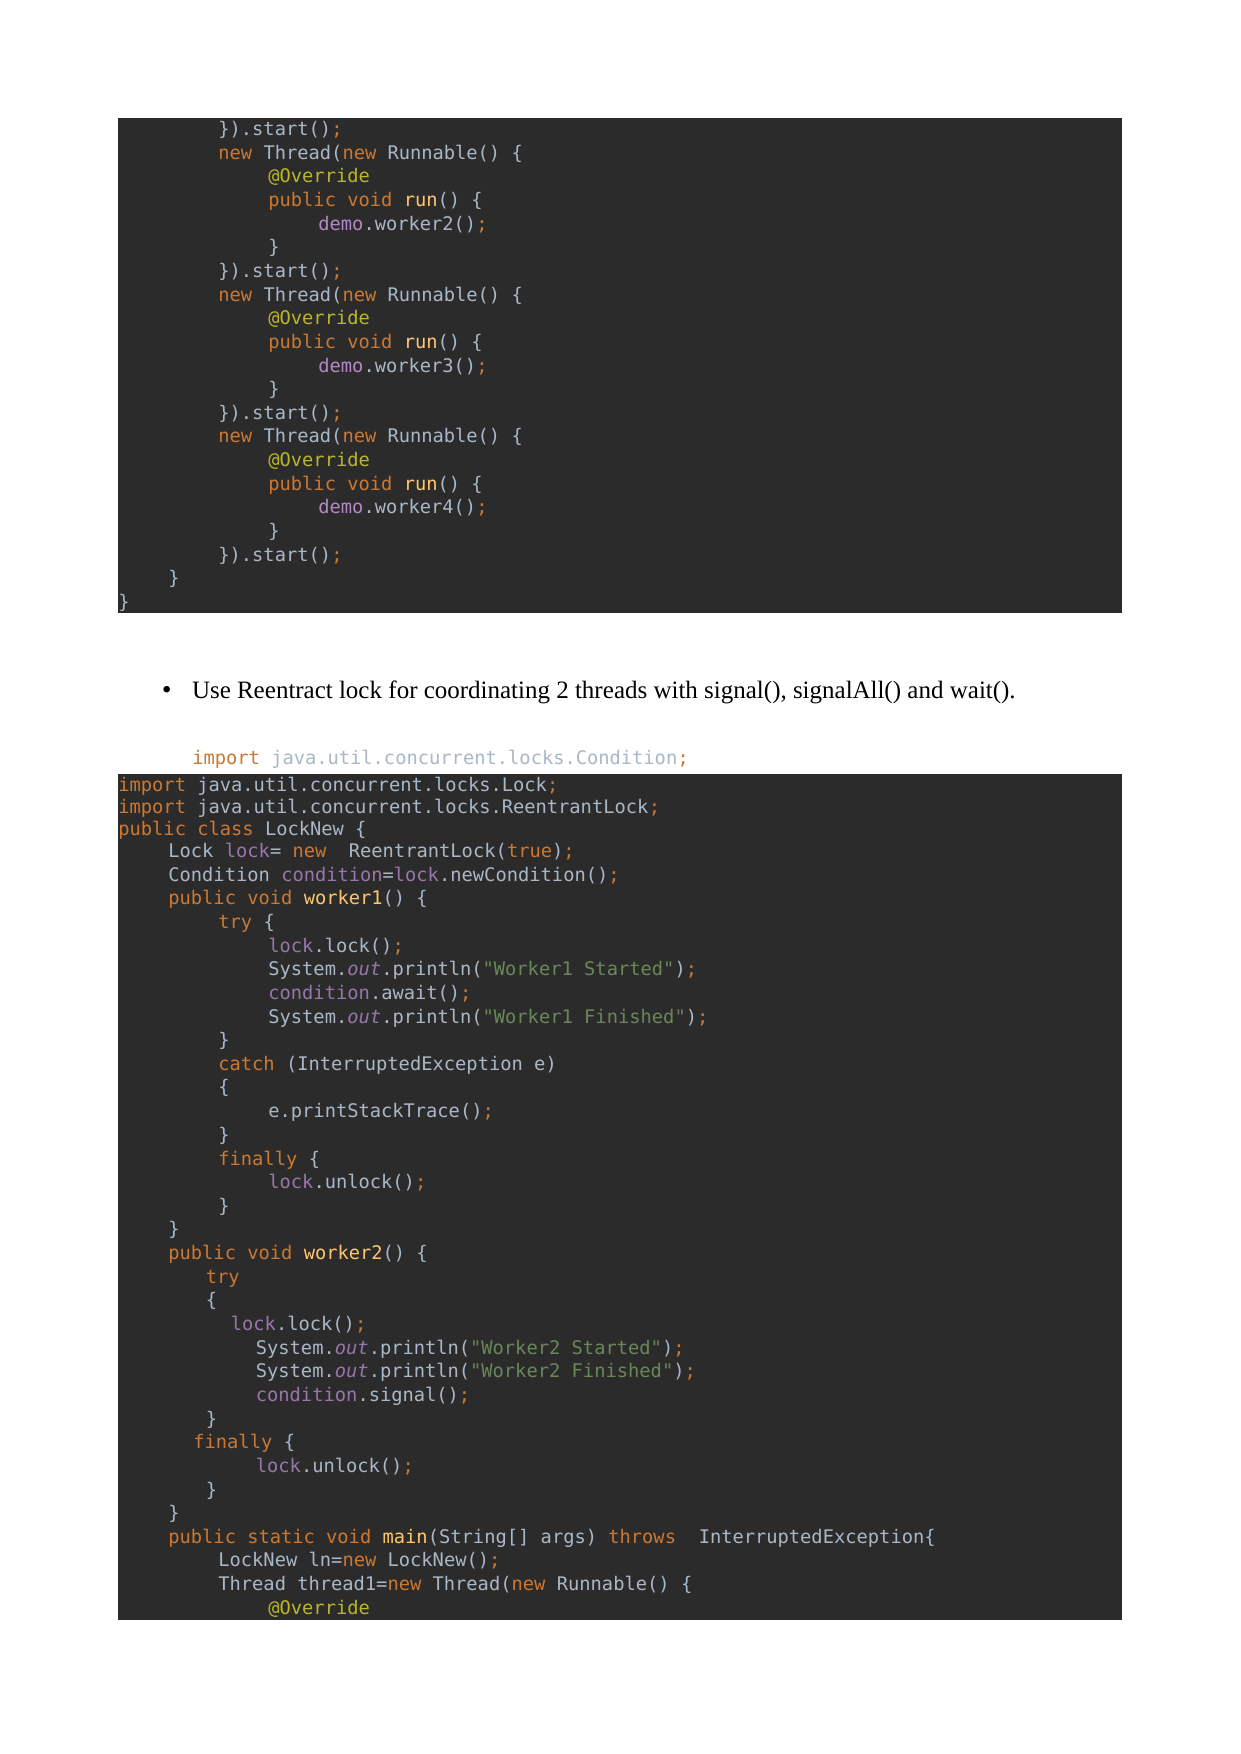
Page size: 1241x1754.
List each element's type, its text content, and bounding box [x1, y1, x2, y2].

text } [118, 1195, 1122, 1218]
text public void run() { [118, 473, 1122, 496]
text } [118, 567, 1122, 591]
text finally { [118, 1147, 1122, 1171]
text public static void main(String[] args) throws InterruptedException{ [118, 1526, 1122, 1549]
text @Override [118, 1597, 1122, 1620]
text public void worker2() { [118, 1242, 1122, 1266]
text LockNew ln=new LockNew(); [118, 1549, 1122, 1573]
text condition.signal(); [118, 1384, 1122, 1408]
text }).start(); [118, 118, 1122, 142]
text demo.worker4(); [118, 496, 1122, 520]
text import java.util.concurrent.locks.ReentrantLock; [118, 796, 1122, 818]
text }).start(); [118, 260, 1122, 284]
text import java.util.concurrent.locks.Condition; [118, 741, 1122, 770]
text System.out.println("Worker1 Finished"); [118, 1006, 1122, 1029]
text @Override [118, 449, 1122, 473]
text } [118, 378, 1122, 402]
list Use Reentract lock for coordinating 2 threads with signal(), signalAll() and wait(). [162, 675, 1122, 704]
text lock.unlock(); [118, 1171, 1122, 1195]
text { [118, 1077, 1122, 1100]
text Condition condition=lock.newCondition(); [118, 864, 1122, 887]
text lock.lock(); [118, 935, 1122, 958]
text new Thread(new Runnable() { [118, 426, 1122, 449]
text public class LockNew { [118, 818, 1122, 840]
text } [118, 236, 1122, 260]
text import java.util.concurrent.locks.Lock; [118, 774, 1122, 796]
text Thread thread1=new Thread(new Runnable() { [118, 1573, 1122, 1597]
text condition.await(); [118, 982, 1122, 1006]
text System.out.println("Worker2 Finished"); [118, 1360, 1122, 1384]
text } [118, 1124, 1122, 1147]
text } [118, 520, 1122, 544]
text public void worker1() { [118, 887, 1122, 911]
text } [118, 1218, 1122, 1242]
text System.out.println("Worker2 Started"); [118, 1337, 1122, 1360]
text Lock lock= new ReentrantLock(true); [118, 840, 1122, 864]
text }).start(); [118, 402, 1122, 426]
text demo.worker3(); [118, 354, 1122, 378]
text catch (InterruptedException e) [118, 1053, 1122, 1077]
text } [118, 1029, 1122, 1053]
text System.out.println("Worker1 Started"); [118, 958, 1122, 982]
text } [118, 1478, 1122, 1502]
text try [118, 1266, 1122, 1289]
text new Thread(new Runnable() { [118, 142, 1122, 165]
text @Override [118, 307, 1122, 331]
text demo.worker2(); [118, 213, 1122, 236]
text new Thread(new Runnable() { [118, 284, 1122, 307]
text public void run() { [118, 331, 1122, 354]
text { [118, 1289, 1122, 1313]
text try { [118, 911, 1122, 935]
text finally { [118, 1431, 1122, 1455]
text e.printStackTrace(); [118, 1100, 1122, 1124]
text lock.unlock(); [118, 1455, 1122, 1478]
text } [118, 591, 1122, 613]
text } [118, 1408, 1122, 1431]
text lock.lock(); [118, 1313, 1122, 1337]
text @Override [118, 165, 1122, 189]
text } [118, 1502, 1122, 1526]
text public void run() { [118, 189, 1122, 213]
text }).start(); [118, 544, 1122, 567]
